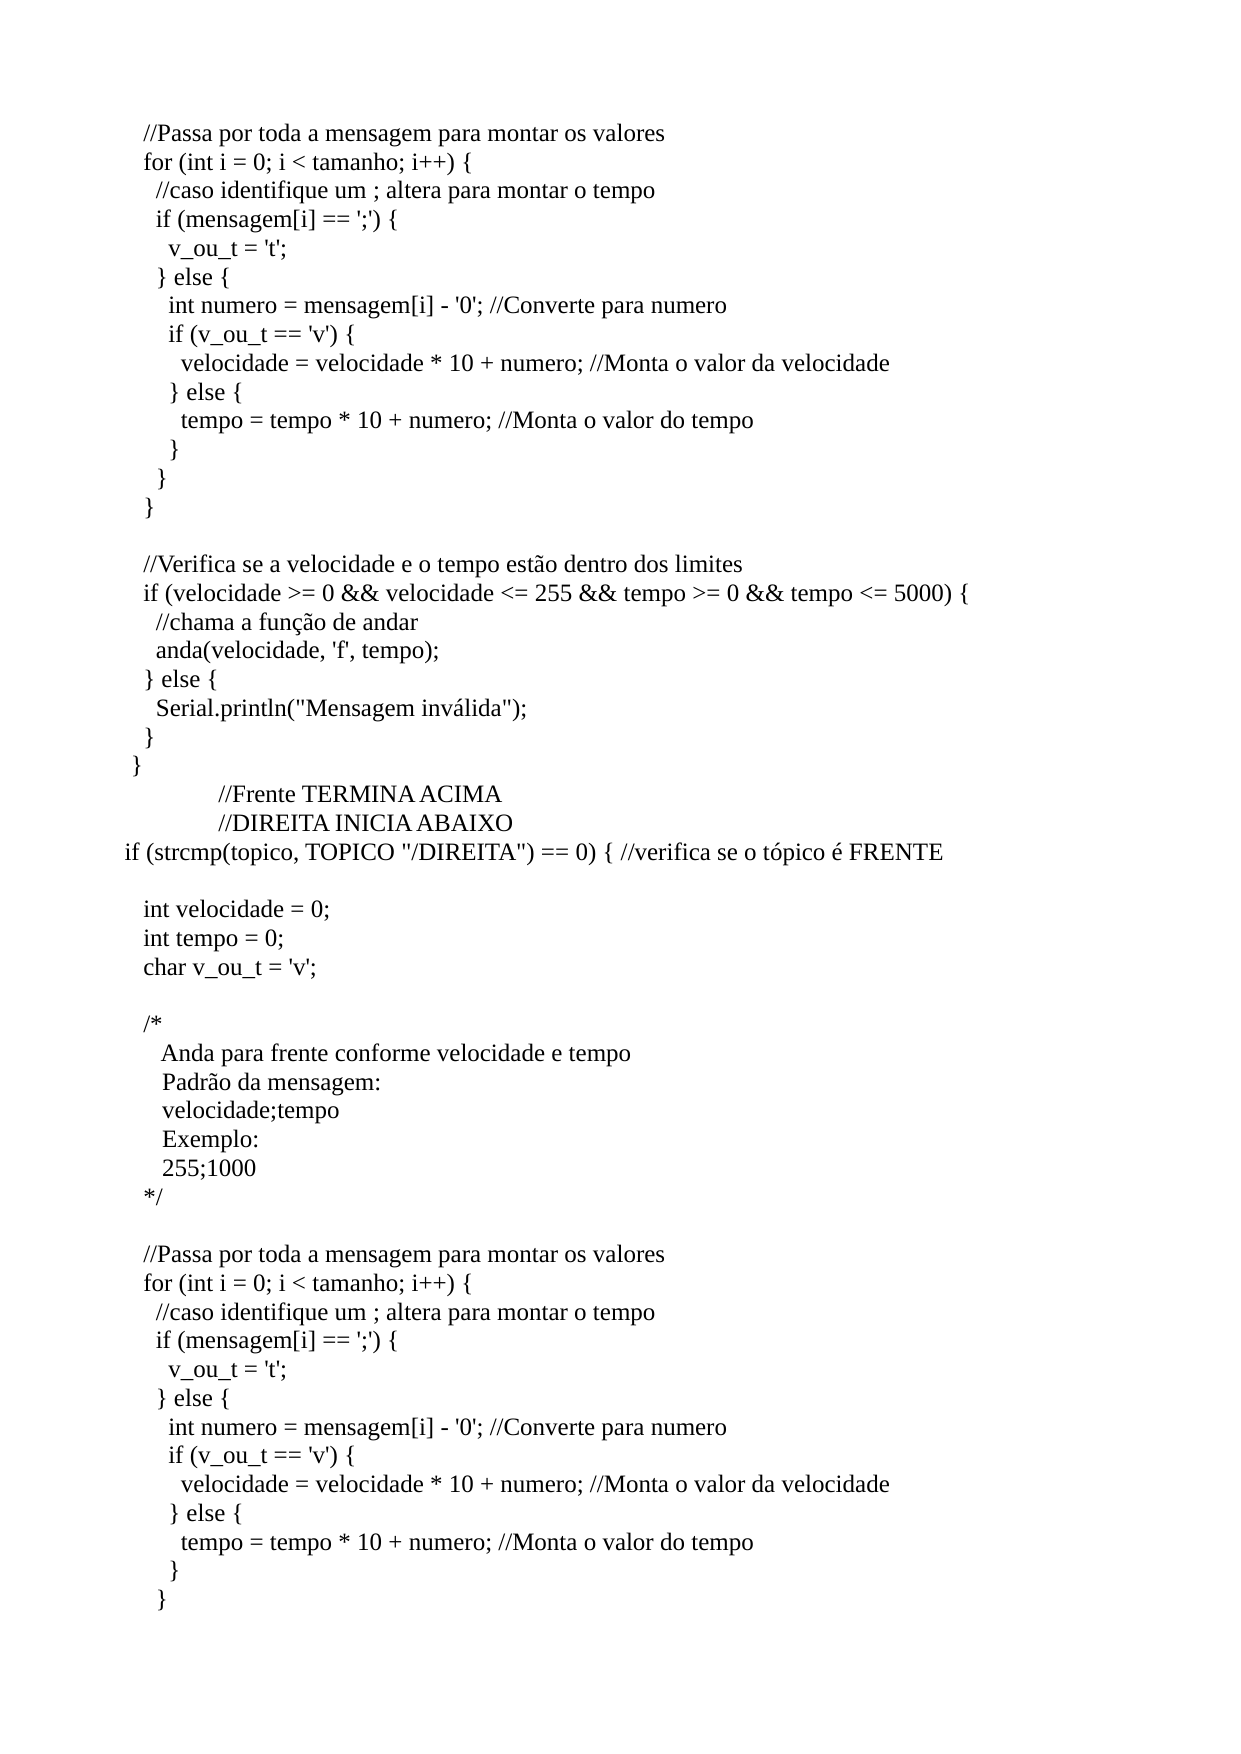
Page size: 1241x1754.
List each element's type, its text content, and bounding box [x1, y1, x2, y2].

text } [118, 722, 1122, 751]
text int velocidade = 0; [118, 894, 1122, 923]
text //chama a função de andar [118, 607, 1122, 636]
text if (velocidade >= 0 && velocidade <= 255 && tempo >= 0 && tempo <= 5000) { [118, 578, 1122, 607]
text Padrão da mensagem: [118, 1067, 1122, 1096]
text for (int i = 0; i < tamanho; i++) { [118, 1268, 1122, 1297]
text int numero = mensagem[i] - '0'; //Converte para numero [118, 291, 1122, 319]
text } [118, 463, 1122, 492]
text v_ou_t = 't'; [118, 233, 1122, 262]
text int numero = mensagem[i] - '0'; //Converte para numero [118, 1412, 1122, 1441]
text } [118, 434, 1122, 463]
text //Verifica se a velocidade e o tempo estão dentro dos limites [118, 549, 1122, 578]
text Anda para frente conforme velocidade e tempo [118, 1038, 1122, 1067]
text if (mensagem[i] == ';') { [118, 204, 1122, 233]
text //Frente TERMINA ACIMA [118, 779, 1122, 808]
text } [118, 751, 1122, 779]
text velocidade = velocidade * 10 + numero; //Monta o valor da velocidade [118, 1469, 1122, 1498]
text velocidade;tempo [118, 1096, 1122, 1124]
text */ [118, 1182, 1122, 1211]
text anda(velocidade, 'f', tempo); [118, 636, 1122, 664]
text //caso identifique um ; altera para montar o tempo [118, 1297, 1122, 1326]
text if (mensagem[i] == ';') { [118, 1326, 1122, 1354]
text /* [118, 1009, 1122, 1038]
text v_ou_t = 't'; [118, 1354, 1122, 1383]
text velocidade = velocidade * 10 + numero; //Monta o valor da velocidade [118, 348, 1122, 377]
text } else { [118, 262, 1122, 291]
text tempo = tempo * 10 + numero; //Monta o valor do tempo [118, 406, 1122, 434]
text if (strcmp(topico, TOPICO "/DIREITA") == 0) { //verifica se o tópico é FRENTE [118, 837, 1122, 866]
text int tempo = 0; [118, 923, 1122, 952]
text tempo = tempo * 10 + numero; //Monta o valor do tempo [118, 1527, 1122, 1556]
text if (v_ou_t == 'v') { [118, 1441, 1122, 1469]
text } else { [118, 377, 1122, 406]
text } else { [118, 1383, 1122, 1412]
text for (int i = 0; i < tamanho; i++) { [118, 147, 1122, 176]
text } [118, 1584, 1122, 1613]
text Serial.println("Mensagem inválida"); [118, 693, 1122, 722]
text if (v_ou_t == 'v') { [118, 319, 1122, 348]
text } else { [118, 1498, 1122, 1527]
text //DIREITA INICIA ABAIXO [118, 808, 1122, 837]
text 255;1000 [118, 1153, 1122, 1182]
text char v_ou_t = 'v'; [118, 952, 1122, 981]
text //caso identifique um ; altera para montar o tempo [118, 176, 1122, 204]
text } else { [118, 664, 1122, 693]
text } [118, 1556, 1122, 1584]
text //Passa por toda a mensagem para montar os valores [118, 1239, 1122, 1268]
text Exemplo: [118, 1124, 1122, 1153]
text } [118, 492, 1122, 521]
text //Passa por toda a mensagem para montar os valores [118, 118, 1122, 147]
